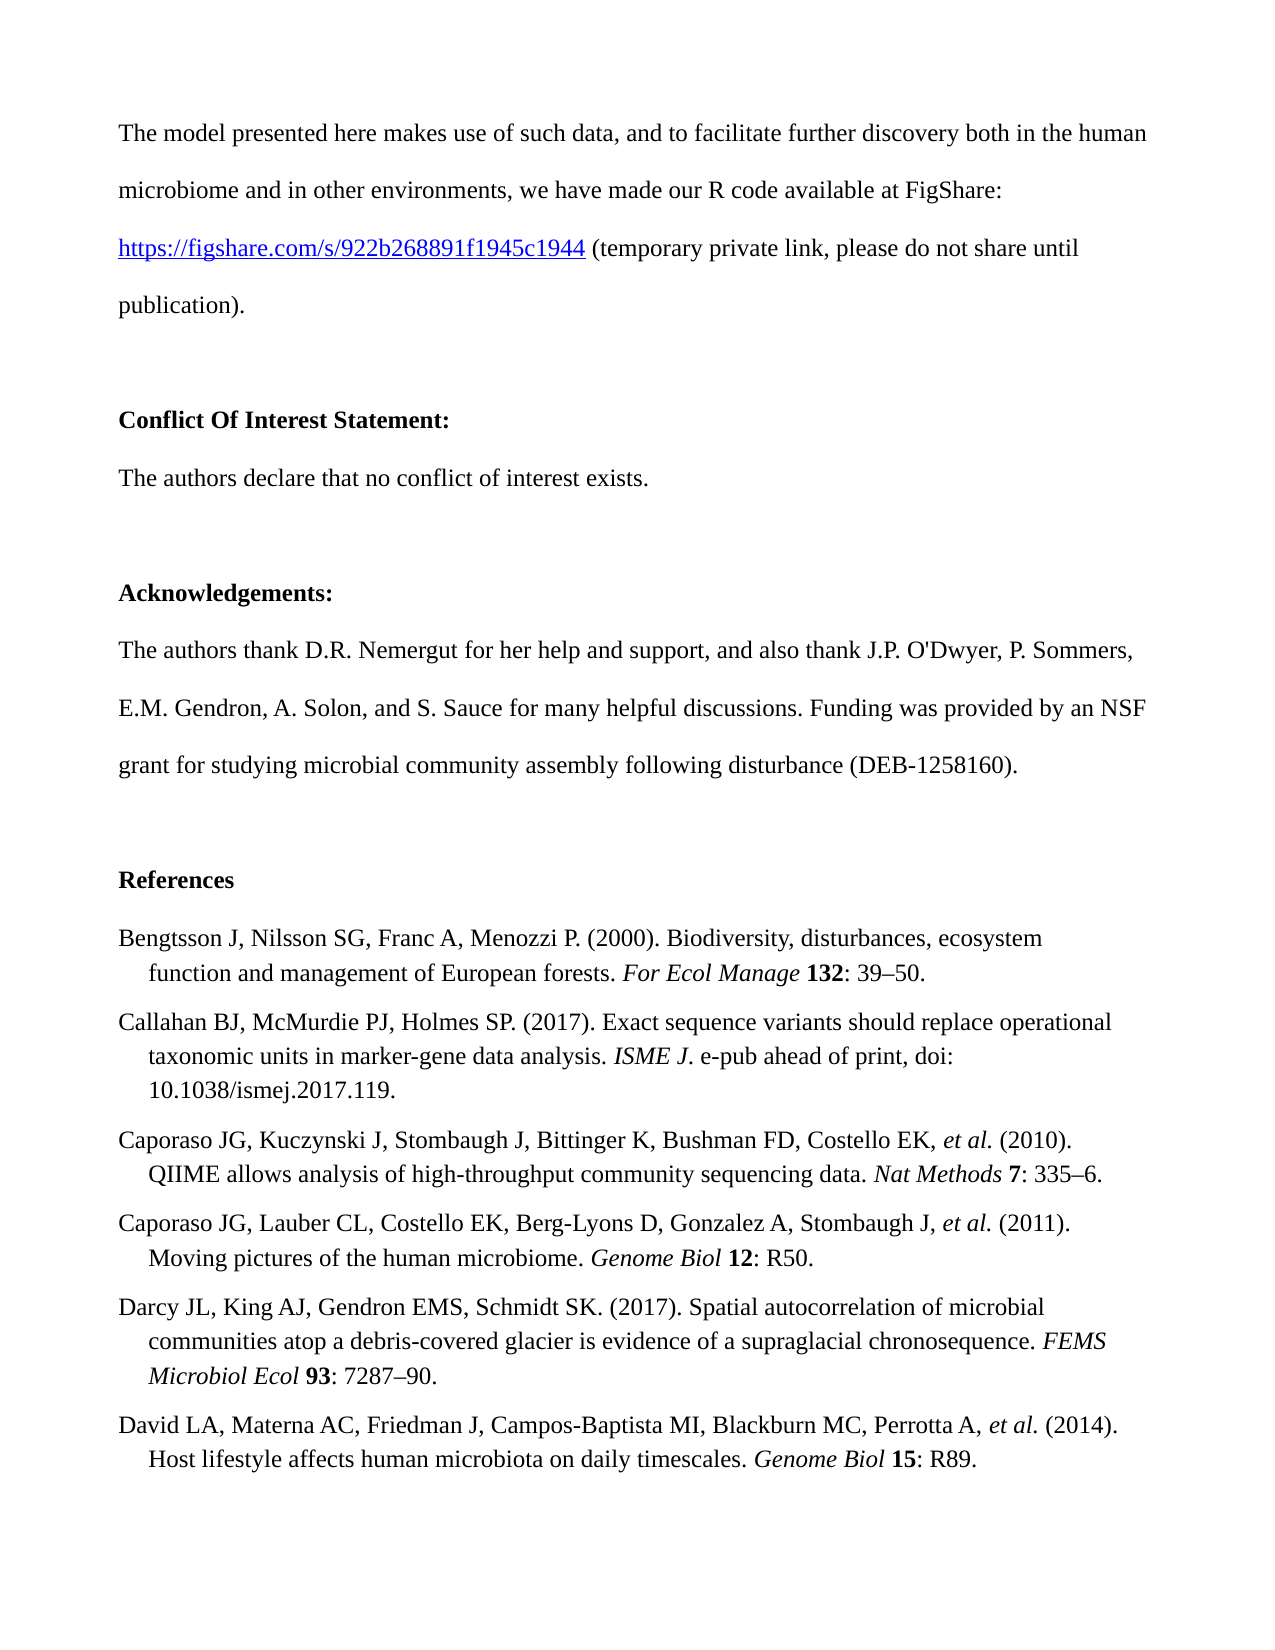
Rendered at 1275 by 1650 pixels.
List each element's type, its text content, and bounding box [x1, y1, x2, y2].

subtitle References [118, 866, 1157, 894]
text The authors thank D.R. Nemergut for her help and support, and also thank J.P. O'Dwyer, P. Sommers, E.M. Gendron, A. Solon, and S. Sauce for many helpful discussions. Funding was provided by an NSF grant for studying microbial community assembly following disturbance (DEB-1258160). [118, 636, 1157, 779]
text Caporaso JG, Lauber CL, Costello EK, Berg-Lyons D, Gonzalez A, Stombaugh J, et al. (2011). Moving pictures of the human microbiome. Genome Biol 12: R50. [118, 1208, 1127, 1271]
text Caporaso JG, Kuczynski J, Stombaugh J, Bittinger K, Bushman FD, Costello EK, et al. (2010). QIIME allows analysis of high-throughput community sequencing data. Nat Methods 7: 335–6. [118, 1125, 1127, 1188]
text The model presented here makes use of such data, and to facilitate further discovery both in the human microbiome and in other environments, we have made our R code available at FigShare: https://figshare.com/s/922b268891f1945c1944 (temporary private link, please do not share until publication). [118, 118, 1157, 319]
text Bengtsson J, Nilsson SG, Franc A, Menozzi P. (2000). Biodiversity, disturbances, ecosystem function and management of European forests. For Ecol Manage 132: 39–50. [118, 923, 1127, 986]
text Callahan BJ, McMurdie PJ, Holmes SP. (2017). Exact sequence variants should replace operational taxonomic units in marker-gene data analysis. ISME J. e-pub ahead of print, doi: 10.1038/ismej.2017.119. [118, 1007, 1127, 1104]
subtitle Conflict of interest statement: [118, 406, 1157, 434]
text Darcy JL, King AJ, Gendron EMS, Schmidt SK. (2017). Spatial autocorrelation of microbial communities atop a debris-covered glacier is evidence of a supraglacial chronosequence. FEMS Microbiol Ecol 93: 7287–90. [118, 1292, 1127, 1389]
text David LA, Materna AC, Friedman J, Campos-Baptista MI, Blackburn MC, Perrotta A, et al. (2014). Host lifestyle affects human microbiota on daily timescales. Genome Biol 15: R89. [118, 1410, 1127, 1473]
text The authors declare that no conflict of interest exists. [118, 463, 1157, 492]
subtitle Acknowledgements: [118, 578, 1157, 607]
